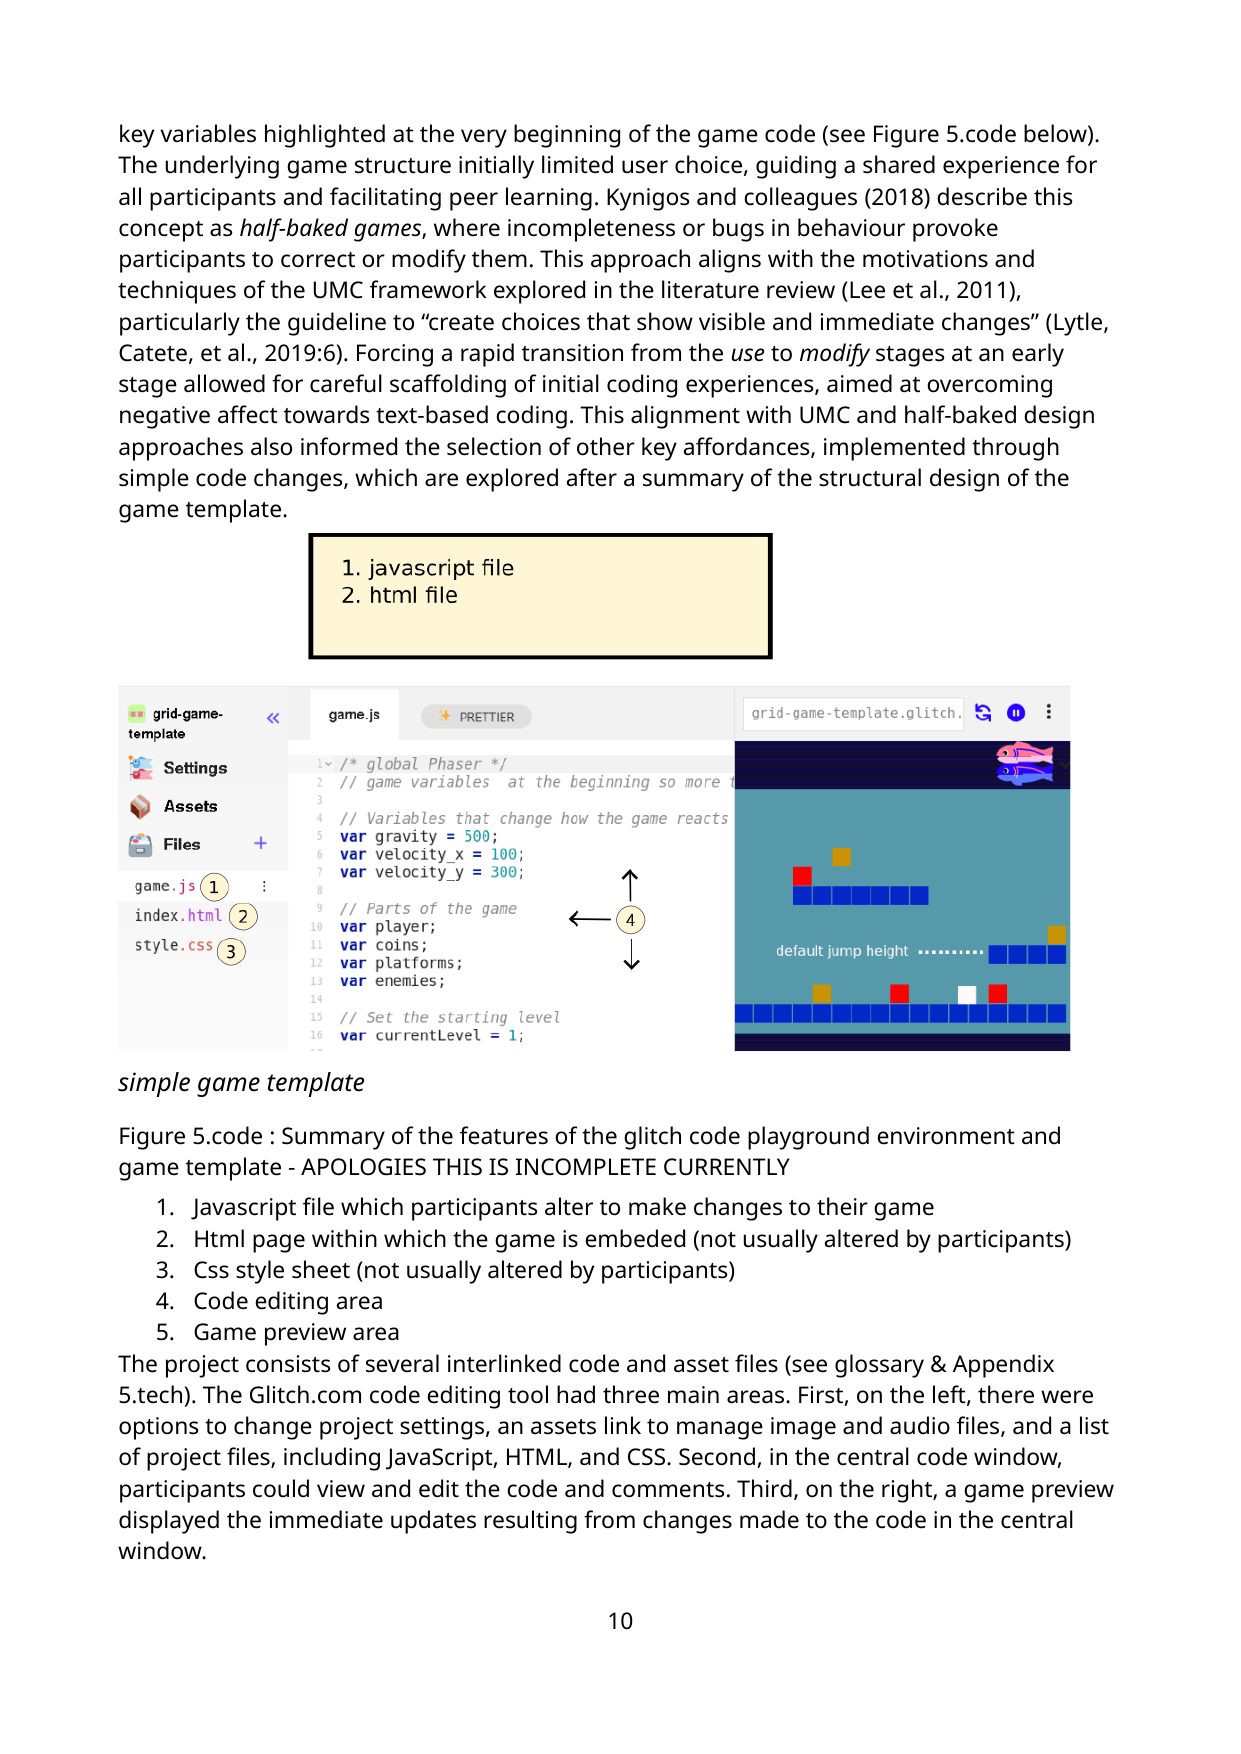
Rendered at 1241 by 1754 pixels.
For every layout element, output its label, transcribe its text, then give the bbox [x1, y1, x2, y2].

text simple game template [118, 1064, 1122, 1098]
text Figure 5.code : Summary of the features of the glitch code playground environment and game template - APOLOGIES THIS IS INCOMPLETE CURRENTLY [118, 1120, 1122, 1182]
list Javascript file which participants alter to make changes to their game [156, 1191, 1122, 1223]
list Css style sheet (not usually altered by participants) [156, 1254, 1122, 1285]
list Code editing area [156, 1285, 1122, 1316]
text key variables highlighted at the very beginning of the game code (see Figure 5.code below). The underlying game structure initially limited user choice, guiding a shared experience for all participants and facilitating peer learning. Kynigos and colleagues (2018) describe this concept as half-baked games, where incompleteness or bugs in behaviour provoke participants to correct or modify them. This approach aligns with the motivations and techniques of the UMC framework explored in the literature review (Lee et al., 2011), particularly the guideline to “create choices that show visible and immediate changes” (Lytle, Catete, et al., 2019:6). Forcing a rapid transition from the use to modify stages at an early stage allowed for careful scaffolding of initial coding experiences, aimed at overcoming negative affect towards text-based coding. This alignment with UMC and half-baked design approaches also informed the selection of other key affordances, implemented through simple code changes, which are explored after a summary of the structural design of the game template. [118, 118, 1122, 524]
list Html page within which the game is embeded (not usually altered by participants) [156, 1223, 1122, 1254]
list Game preview area [156, 1316, 1122, 1348]
picture [118, 533, 1072, 1052]
text The project consists of several interlinked code and asset files (see glossary & Appendix 5.tech). The Glitch.com code editing tool had three main areas. First, on the left, there were options to change project settings, an assets link to manage image and audio files, and a list of project files, including JavaScript, HTML, and CSS. Second, in the central code window, participants could view and edit the code and comments. Third, on the right, a game preview displayed the immediate updates resulting from changes made to the code in the central window. [118, 1348, 1122, 1566]
